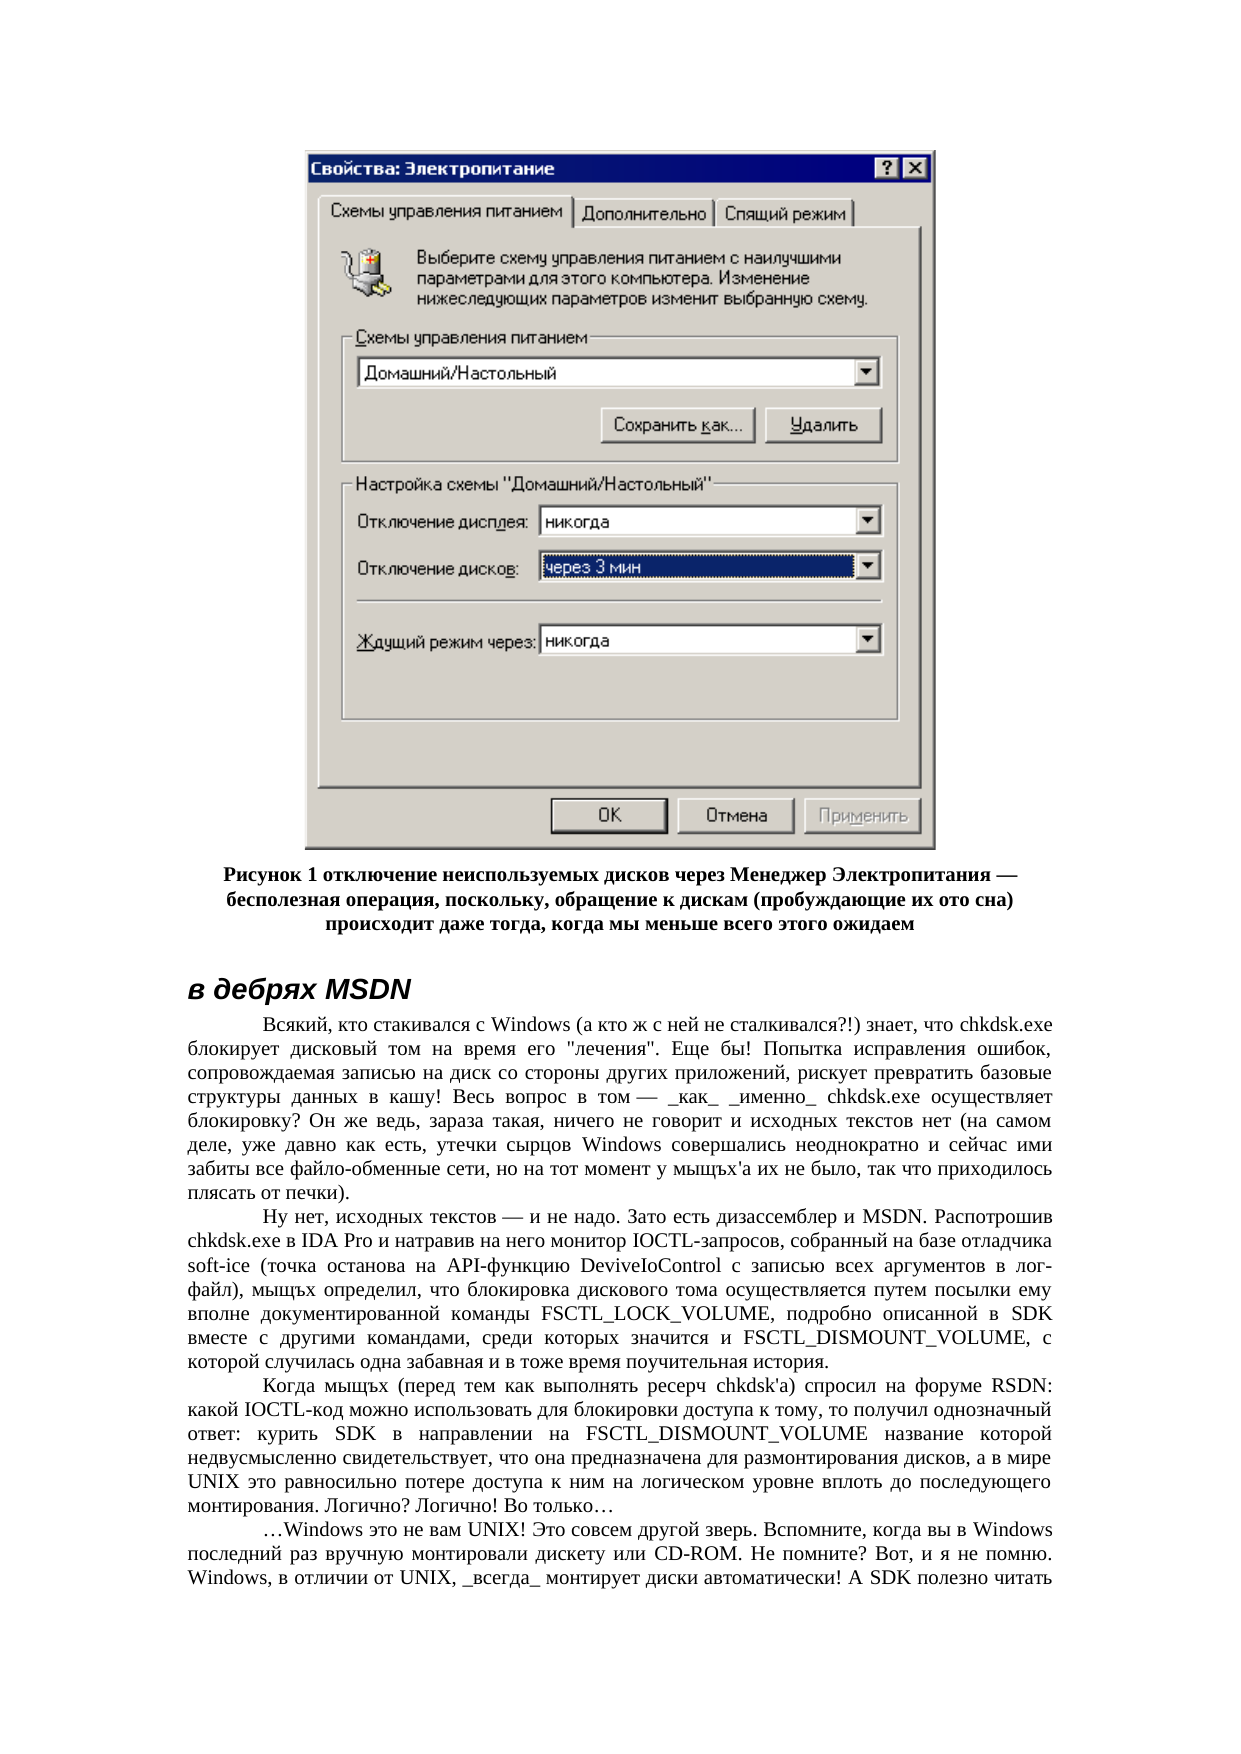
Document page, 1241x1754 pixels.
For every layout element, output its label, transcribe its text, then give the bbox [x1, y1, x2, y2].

picture [304, 150, 936, 850]
text Всякий, кто стакивался с Windows (а кто ж с ней не сталкивался?!) знает, что chkdsk.exe блокирует дисковый том на время его "лечения". Еще бы! Попытка исправления ошибок, сопровождаемая записью на диск со стороны других приложений, рискует превратить базовые структуры данных в кашу! Весь вопрос в том — _как_ _именно_ chkdsk.exe осуществляет блокировку? Он же ведь, зараза такая, ничего не говорит и исходных текстов нет (на самом деле, уже давно как есть, утечки сырцов Windows совершались неоднократно и сейчас ими забиты все файло-обменные сети, но на тот момент у мыщъх'а их не было, так что приходилось плясать от печки). [187, 1012, 1053, 1204]
text …Windows это не вам UNIX! Это совсем другой зверь. Вспомните, когда вы в Windows последний раз вручную монтировали дискету или CD-ROM. Не помните? Вот, и я не помню. Windows, в отличии от UNIX, _всегда_ монтирует диски автоматически! А SDK полезно читать [187, 1517, 1053, 1589]
text Ну нет, исходных текстов — и не надо. Зато есть дизассемблер и MSDN. Распотрошив chkdsk.exe в IDA Pro и натравив на него монитор IOCTL-запросов, собранный на базе отладчика soft-ice (точка останова на API-функцию DeviveIoControl с записью всех аргументов в лог-файл), мыщъх определил, что блокировка дискового тома осуществляется путем посылки ему вполне документированной команды FSCTL_LOCK_VOLUME, подробно описанной в SDK вместе с другими командами, среди которых значится и FSCTL_DISMOUNT_VOLUME, с которой случилась одна забавная и в тоже время поучительная история. [187, 1204, 1053, 1373]
subtitle в дебрях MSDN [187, 972, 1053, 1006]
text Рисунок 1 отключение неиспользуемых дисков через Менеджер Электропитания — бесполезная операция, поскольку, обращение к дискам (пробуждающие их ото сна) происходит даже тогда, когда мы меньше всего этого ожидаем [187, 862, 1053, 934]
text Когда мыщъх (перед тем как выполнять ресерч chkdsk'а) спросил на форуме RSDN: какой IOCTL-код можно использовать для блокировки доступа к тому, то получил однозначный ответ: курить SDK в направлении на FSCTL_DISMOUNT_VOLUME название которой недвусмысленно свидетельствует, что она предназначена для размонтирования дисков, а в мире UNIX это равносильно потере доступа к ним на логическом уровне вплоть до последующего монтирования. Логично? Логично! Во только… [187, 1373, 1053, 1517]
